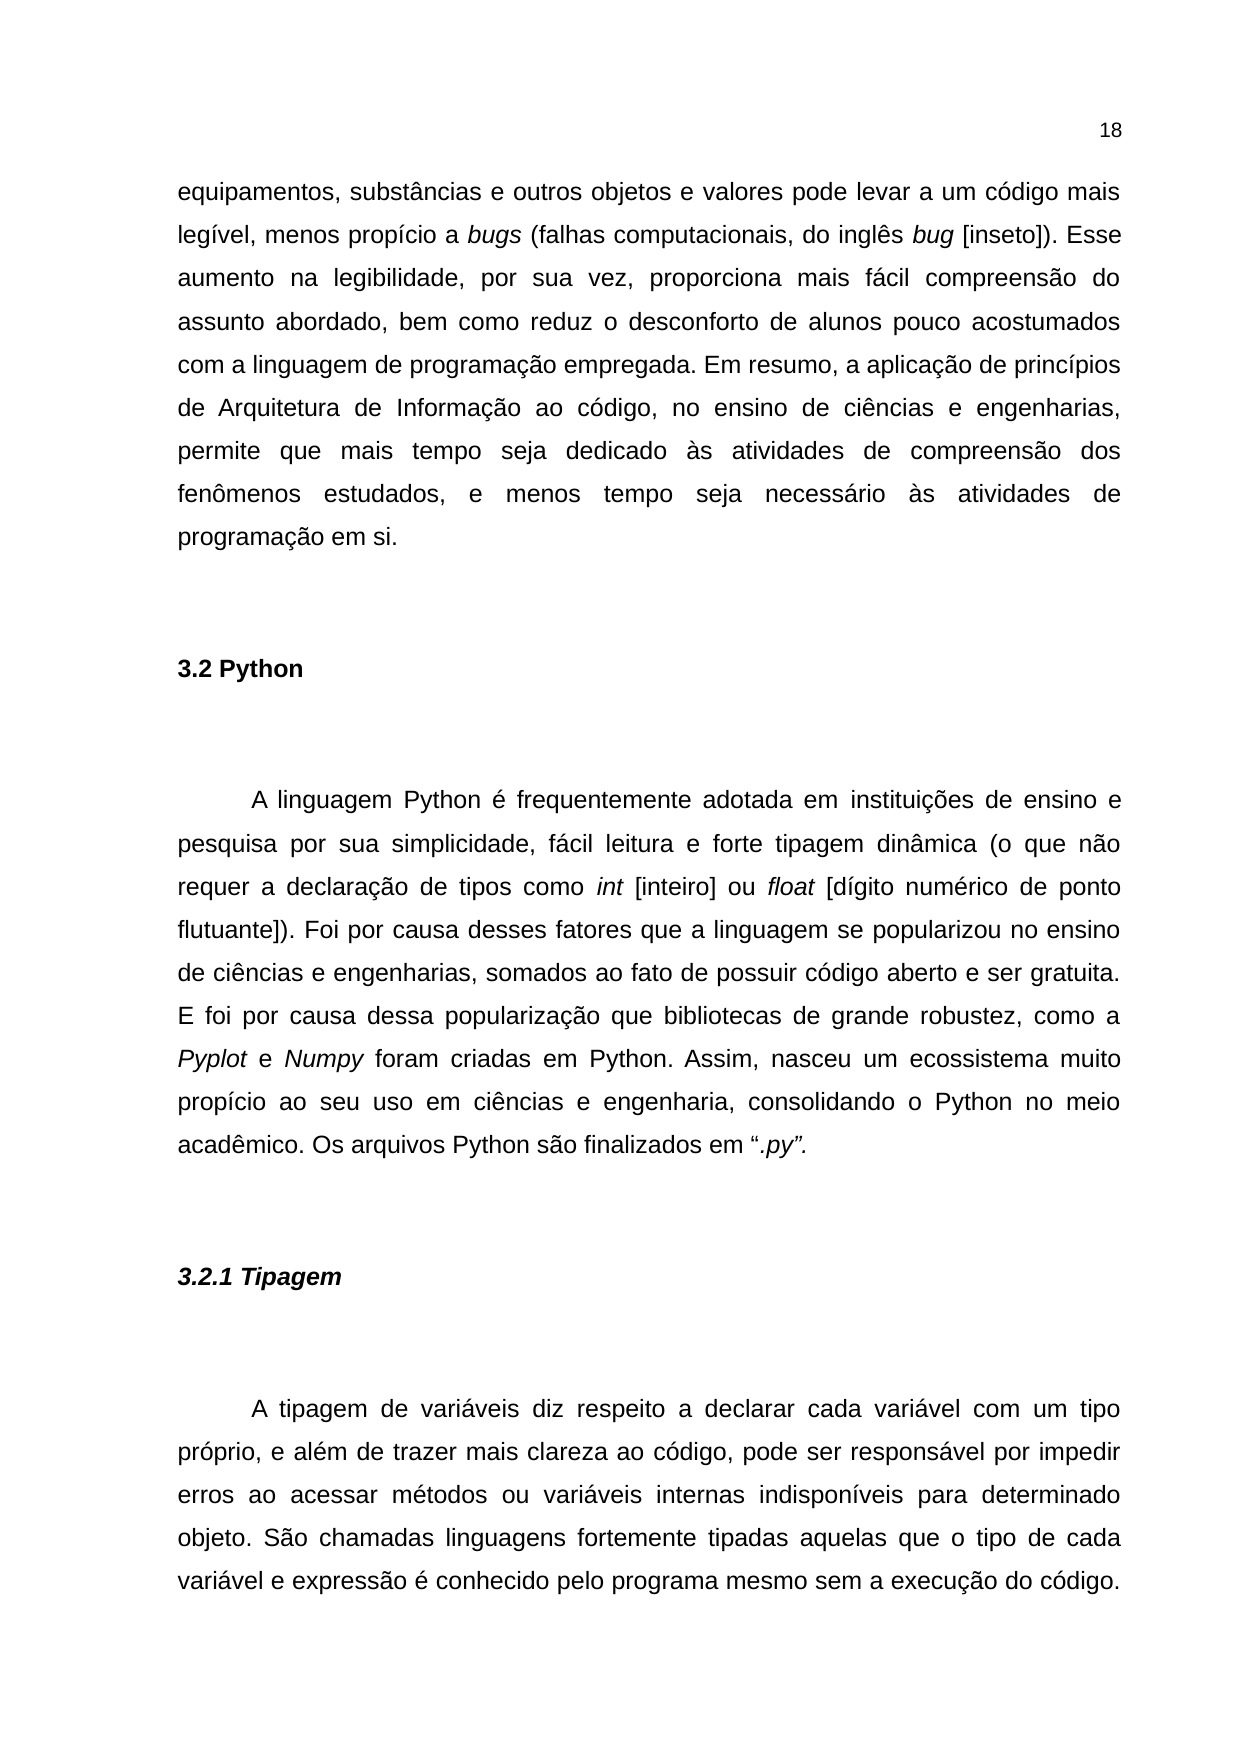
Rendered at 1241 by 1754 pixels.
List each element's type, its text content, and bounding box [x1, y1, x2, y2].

text equipamentos, substâncias e outros objetos e valores pode levar a um código mais legível, menos propício a bugs (falhas computacionais, do inglês bug [inseto]). Esse aumento na legibilidade, por sua vez, proporciona mais fácil compreensão do assunto abordado, bem como reduz o desconforto de alunos pouco acostumados com a linguagem de programação empregada. Em resumo, a aplicação de princípios de Arquitetura de Informação ao código, no ensino de ciências e engenharias, permite que mais tempo seja dedicado às atividades de compreensão dos fenômenos estudados, e menos tempo seja necessário às atividades de programação em si. [177, 177, 1122, 551]
subtitle Tipagem [177, 1262, 1122, 1291]
subtitle Python [177, 654, 1122, 682]
text A linguagem Python é frequentemente adotada em instituições de ensino e pesquisa por sua simplicidade, fácil leitura e forte tipagem dinâmica (o que não requer a declaração de tipos como int [inteiro] ou float [dígito numérico de ponto flutuante]). Foi por causa desses fatores que a linguagem se popularizou no ensino de ciências e engenharias, somados ao fato de possuir código aberto e ser gratuita. E foi por causa dessa popularização que bibliotecas de grande robustez, como a Pyplot e Numpy foram criadas em Python. Assim, nasceu um ecossistema muito propício ao seu uso em ciências e engenharia, consolidando o Python no meio acadêmico. Os arquivos Python são finalizados em “.py”. [177, 785, 1122, 1159]
text A tipagem de variáveis diz respeito a declarar cada variável com um tipo próprio, e além de trazer mais clareza ao código, pode ser responsável por impedir erros ao acessar métodos ou variáveis internas indisponíveis para determinado objeto. São chamadas linguagens fortemente tipadas aquelas que o tipo de cada variável e expressão é conhecido pelo programa mesmo sem a execução do código. [177, 1394, 1122, 1595]
